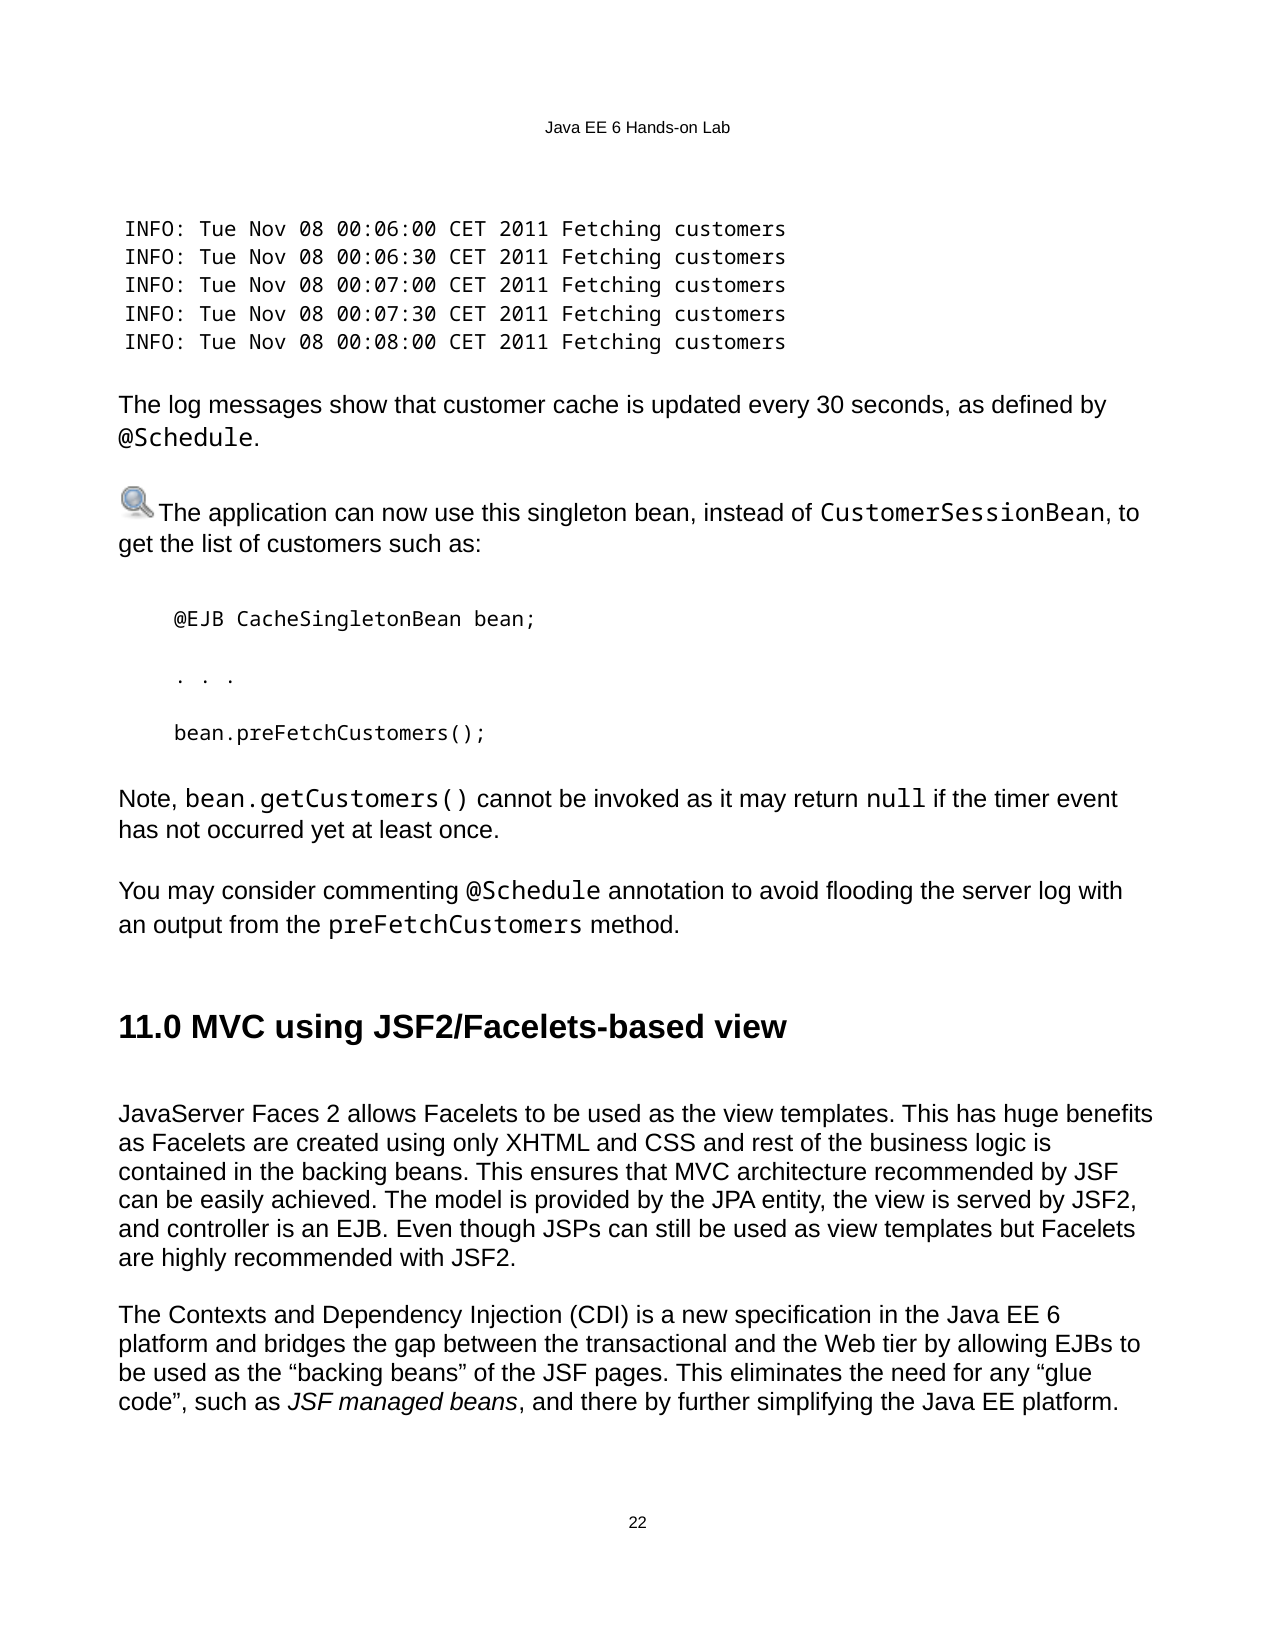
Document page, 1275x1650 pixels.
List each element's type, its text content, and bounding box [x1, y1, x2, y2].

picture [120, 485, 159, 521]
text [118, 167, 1157, 196]
text The Contexts and Dependency Injection (CDI) is a new specification in the Java EE 6 platform and bridges the gap between the transactional and the Web tier by allowing EJBs to be used as the “backing beans” of the JSF pages. This eliminates the need for any “glue code”, such as JSF managed beans, and there by further simplifying the Java EE platform. [118, 1301, 1157, 1416]
subtitle 11.0 MVC using JSF2/Facelets-based view [118, 1007, 1157, 1046]
text The application can now use this singleton bean, instead of CustomerSessionBean, to get the list of customers such as: [118, 494, 1157, 557]
table_header INFO: Tue Nov 08 00:06:00 CET 2011 Fetching customers INFO: Tue Nov 08 00:06:30 CET 2011 Fetching customers INFO: Tue Nov 08 00:07:00 CET 2011 Fetching customers INFO: Tue Nov 08 00:07:30 CET 2011 Fetching customers INFO: Tue Nov 08 00:08:00 CET 2011 Fetching customers [118, 208, 1157, 362]
text JavaServer Faces 2 allows Facelets to be used as the view templates. This has huge benefits as Facelets are created using only XHTML and CSS and rest of the business logic is contained in the backing beans. This ensures that MVC architecture recommended by JSF can be easily achieved. The model is provided by the JPA entity, the view is served by JSF2, and controller is an EJB. Even though JSPs can still be used as view templates but Facelets are highly recommended with JSF2. [118, 1099, 1157, 1272]
table_header @EJB CacheSingletonBean bean; . . . bean.preFetchCustomers(); [118, 599, 1157, 752]
text Note, bean.getCustomers() cannot be invoked as it may return null if the timer event has not occurred yet at least once. You may consider commenting @Schedule annotation to avoid flooding the server log with an output from the preFetchCustomers method. [118, 752, 1157, 969]
text The log messages show that customer cache is updated every 30 seconds, as defined by @Schedule. [118, 362, 1157, 482]
